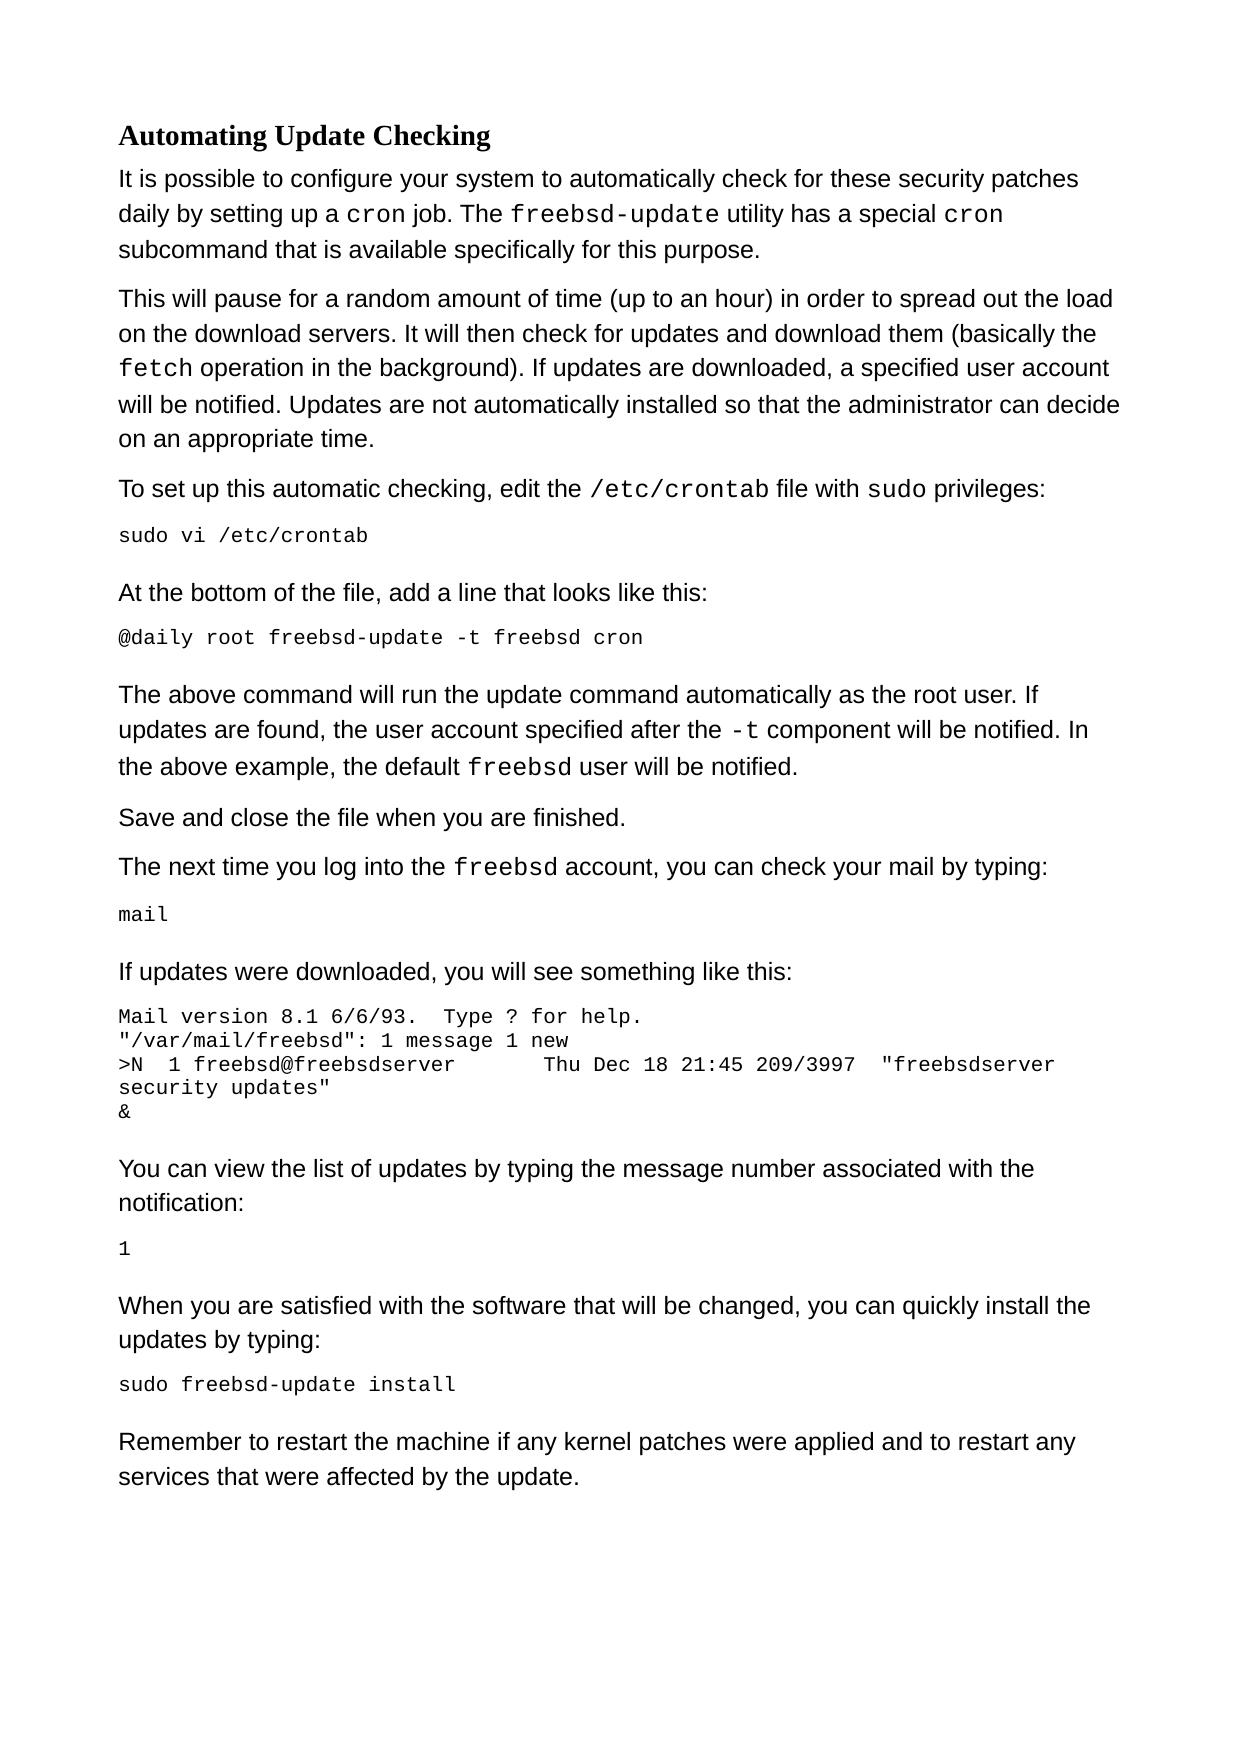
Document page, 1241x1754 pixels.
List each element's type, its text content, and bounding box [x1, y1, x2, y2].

text sudo freebsd-update install [118, 1374, 1122, 1398]
text & [118, 1101, 1122, 1124]
text When you are satisfied with the software that will be changed, you can quickly install the updates by typing: [118, 1291, 1122, 1354]
text "/var/mail/freebsd": 1 message 1 new [118, 1030, 1122, 1053]
text To set up this automatic checking, edit the /etc/crontab file with sudo privileges: [118, 473, 1122, 504]
text sudo vi /etc/crontab [118, 525, 1122, 549]
text >N 1 freebsd@freebsdserver Thu Dec 18 21:45 209/3997 "freebsdserver security updates" [118, 1053, 1122, 1101]
text The above command will run the update command automatically as the root user. If updates are found, the user account specified after the -t component will be notified. In the above example, the default freebsd user will be notified. [118, 681, 1122, 783]
text If updates were downloaded, you will see something like this: [118, 957, 1122, 986]
text @daily root freebsd-update -t freebsd cron [118, 627, 1122, 651]
text You can view the list of updates by typing the message number associated with the notification: [118, 1154, 1122, 1217]
text Remember to restart the machine if any kernel patches were applied and to restart any services that were affected by the update. [118, 1427, 1122, 1491]
text Mail version 8.1 6/6/93. Type ? for help. [118, 1006, 1122, 1030]
text At the bottom of the file, add a line that looks like this: [118, 578, 1122, 607]
text The next time you log into the freebsd account, you can check your mail by typing: [118, 852, 1122, 883]
text This will pause for a random amount of time (up to an hour) in order to spread out the load on the download servers. It will then check for updates and download them (basically the fetch operation in the background). If updates are downloaded, a specified user account will be notified. Updates are not automatically installed so that the administrator can decide on an appropriate time. [118, 284, 1122, 453]
text 1 [118, 1237, 1122, 1261]
subtitle Automating Update Checking [118, 118, 1122, 152]
text It is possible to configure your system to automatically check for these security patches daily by setting up a cron job. The freebsd-update utility has a special cron subcommand that is available specifically for this purpose. [118, 164, 1122, 264]
text mail [118, 904, 1122, 928]
text Save and close the file when you are finished. [118, 803, 1122, 832]
